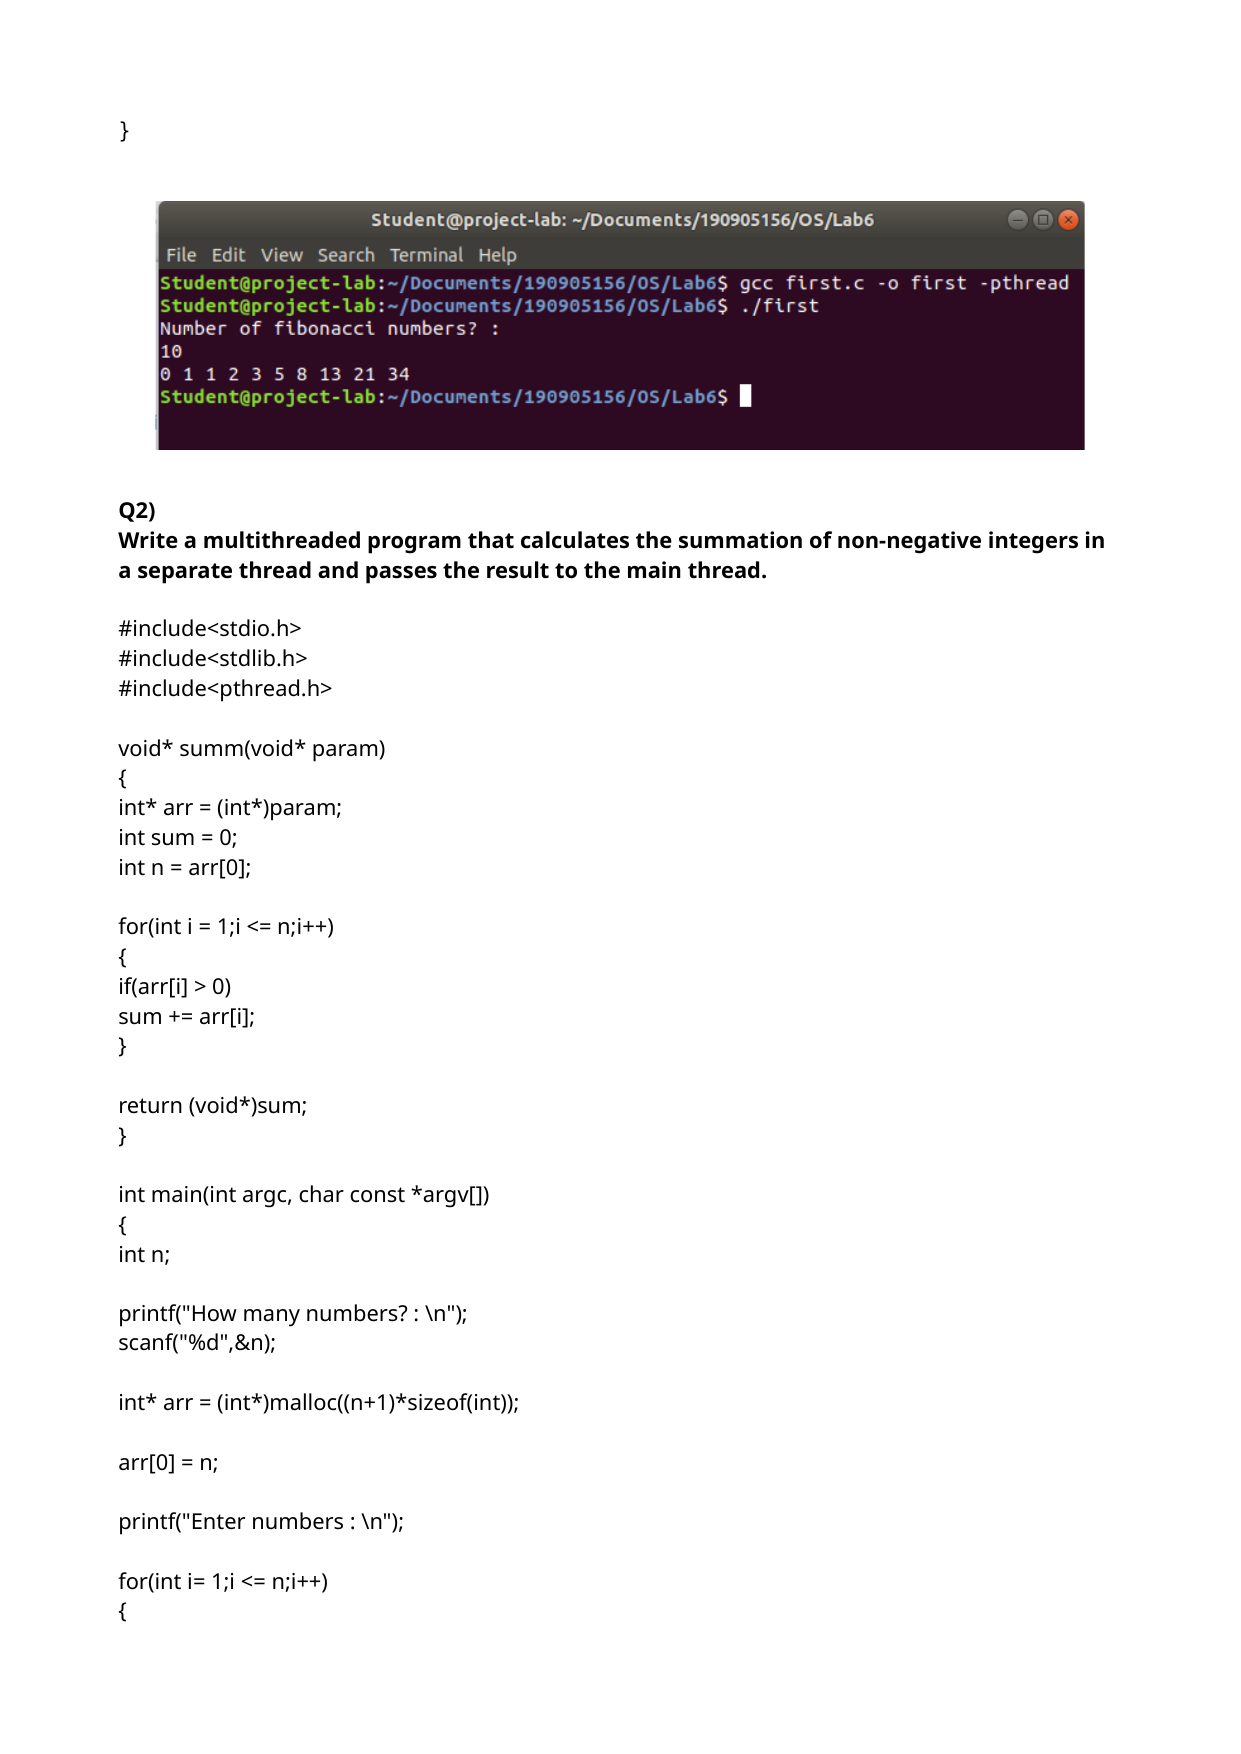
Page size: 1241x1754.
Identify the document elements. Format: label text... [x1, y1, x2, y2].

text int* arr = (int*)malloc((n+1)*sizeof(int)); [118, 1387, 1122, 1417]
text int main(int argc, char const *argv[]) [118, 1179, 1122, 1209]
text } [118, 1030, 1122, 1060]
text sum += arr[i]; [118, 1001, 1122, 1030]
text Q2) [118, 495, 1122, 525]
text { [118, 941, 1122, 971]
text scanf("%d",&n); [118, 1327, 1122, 1357]
text { [118, 1209, 1122, 1239]
text for(int i = 1;i <= n;i++) [118, 911, 1122, 941]
text arr[0] = n; [118, 1446, 1122, 1476]
text #include<stdio.h> [118, 613, 1122, 643]
picture [155, 201, 1085, 450]
text #include<stdlib.h> [118, 643, 1122, 673]
text for(int i= 1;i <= n;i++) [118, 1566, 1122, 1595]
text int n; [118, 1239, 1122, 1269]
text return (void*)sum; [118, 1090, 1122, 1120]
text printf("Enter numbers : \n"); [118, 1506, 1122, 1536]
text { [118, 762, 1122, 792]
list } [118, 118, 1122, 144]
text int n = arr[0]; [118, 852, 1122, 881]
text printf("How many numbers? : \n"); [118, 1297, 1122, 1327]
text Write a multithreaded program that calculates the summation of non-negative integers in a separate thread and passes the result to the main thread. [118, 525, 1122, 584]
text } [118, 1120, 1122, 1149]
text #include<pthread.h> [118, 673, 1122, 703]
text int sum = 0; [118, 822, 1122, 852]
text int* arr = (int*)param; [118, 792, 1122, 822]
text { [118, 1595, 1122, 1625]
text void* summ(void* param) [118, 732, 1122, 762]
text if(arr[i] > 0) [118, 971, 1122, 1001]
